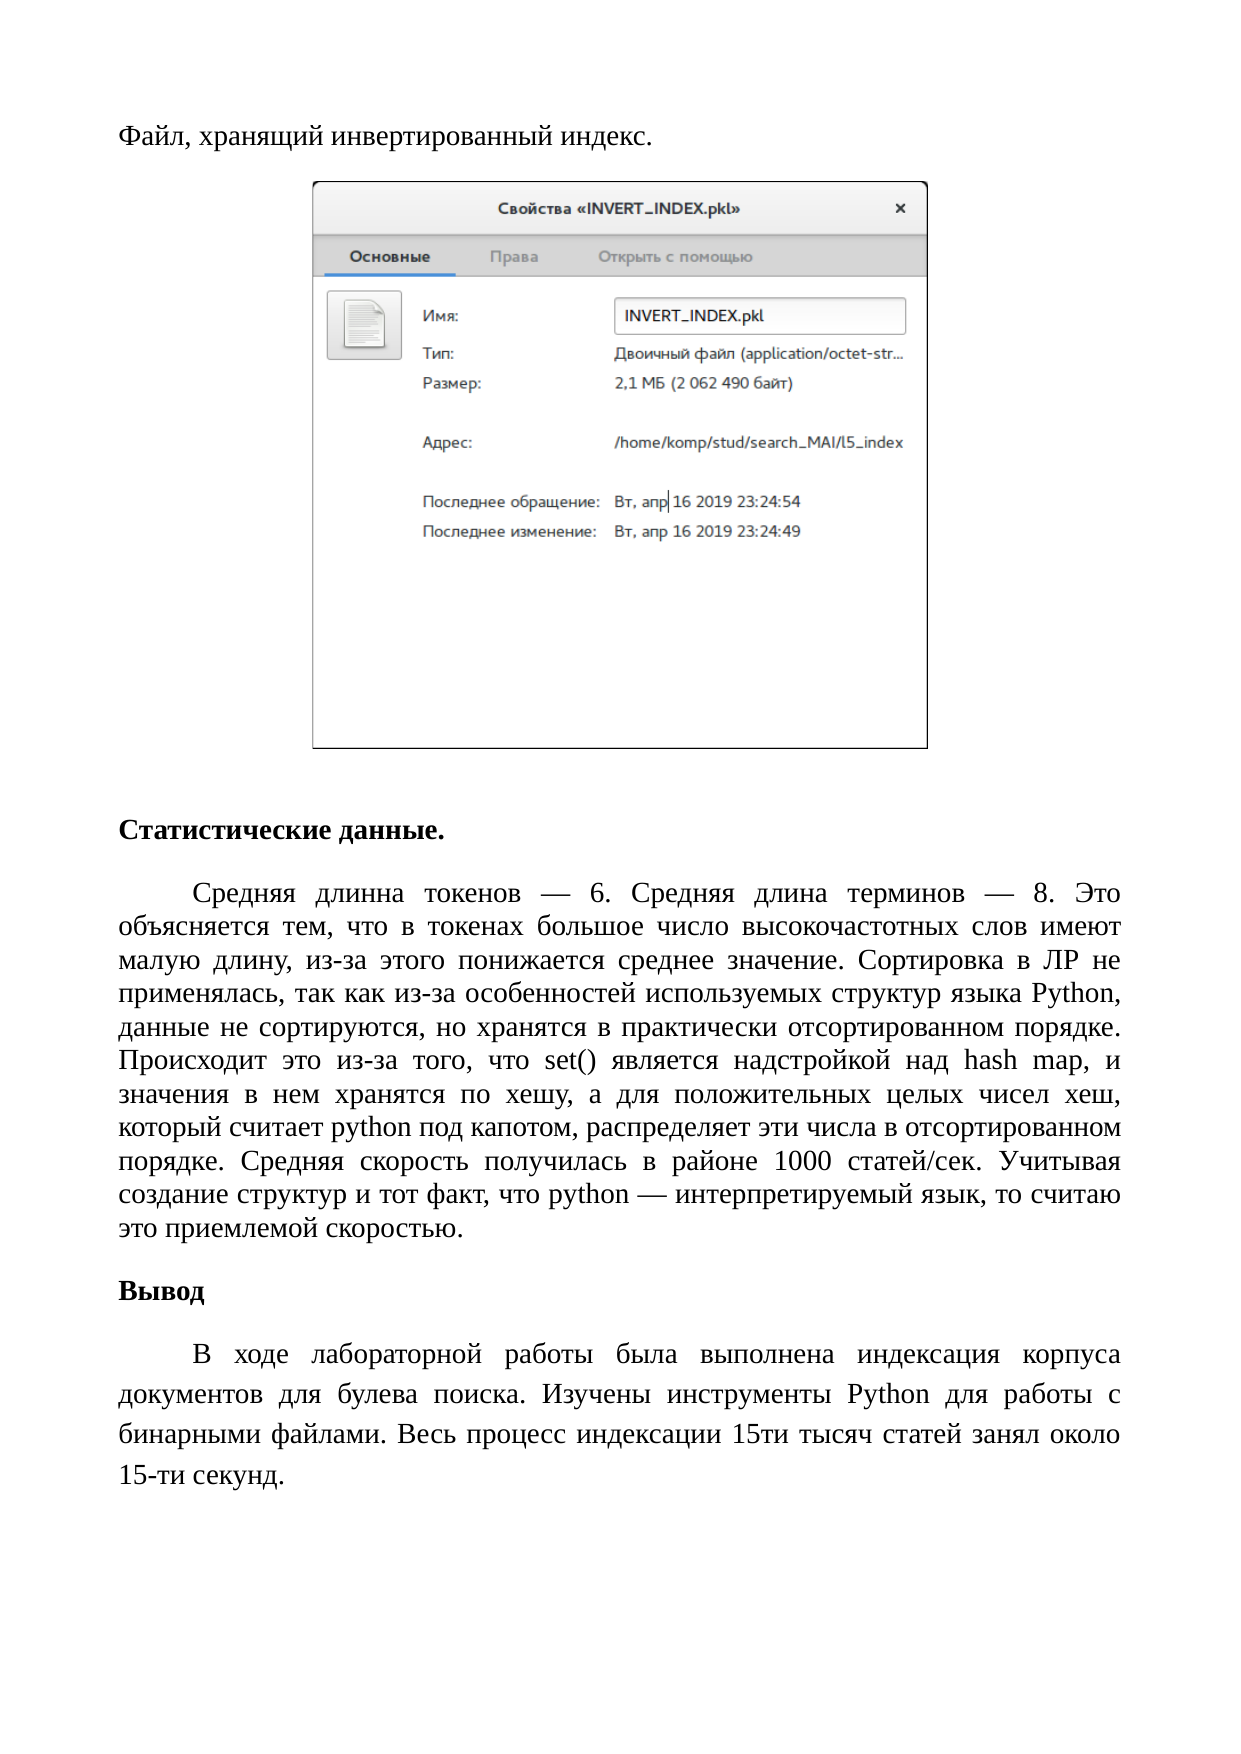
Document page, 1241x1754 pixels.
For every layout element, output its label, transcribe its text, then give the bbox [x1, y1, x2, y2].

picture [312, 181, 928, 749]
text Вывод [118, 1273, 1122, 1307]
text Файл, хранящий инвертированный индекс. [118, 118, 1122, 152]
text В ходе лабораторной работы была выполнена индексация корпуса документов для булева поиска. Изучены инструменты Python для работы с бинарными файлами. Весь процесс индексации 15ти тысяч статей занял около 15-ти секунд. [118, 1336, 1122, 1490]
text Статистические данные. [118, 812, 1122, 845]
text Средняя длинна токенов — 6. Средняя длина терминов — 8. Это объясняется тем, что в токенах большое число высокочастотных слов имеют малую длину, из-за этого понижается среднее значение. Сортировка в ЛР не применялась, так как из-за особенностей используемых структур языка Python, данные не сортируются, но хранятся в практически отсортированном порядке. Происходит это из-за того, что set() является надстройкой над hash map, и значения в нем хранятся по хешу, а для положительных целых чисел хеш, который считает python под капотом, распределяет эти числа в отсортированном порядке. Средняя скорость получилась в районе 1000 статей/сек. Учитывая создание структур и тот факт, что python — интерпретируемый язык, то считаю это приемлемой скоростью. [118, 875, 1122, 1244]
